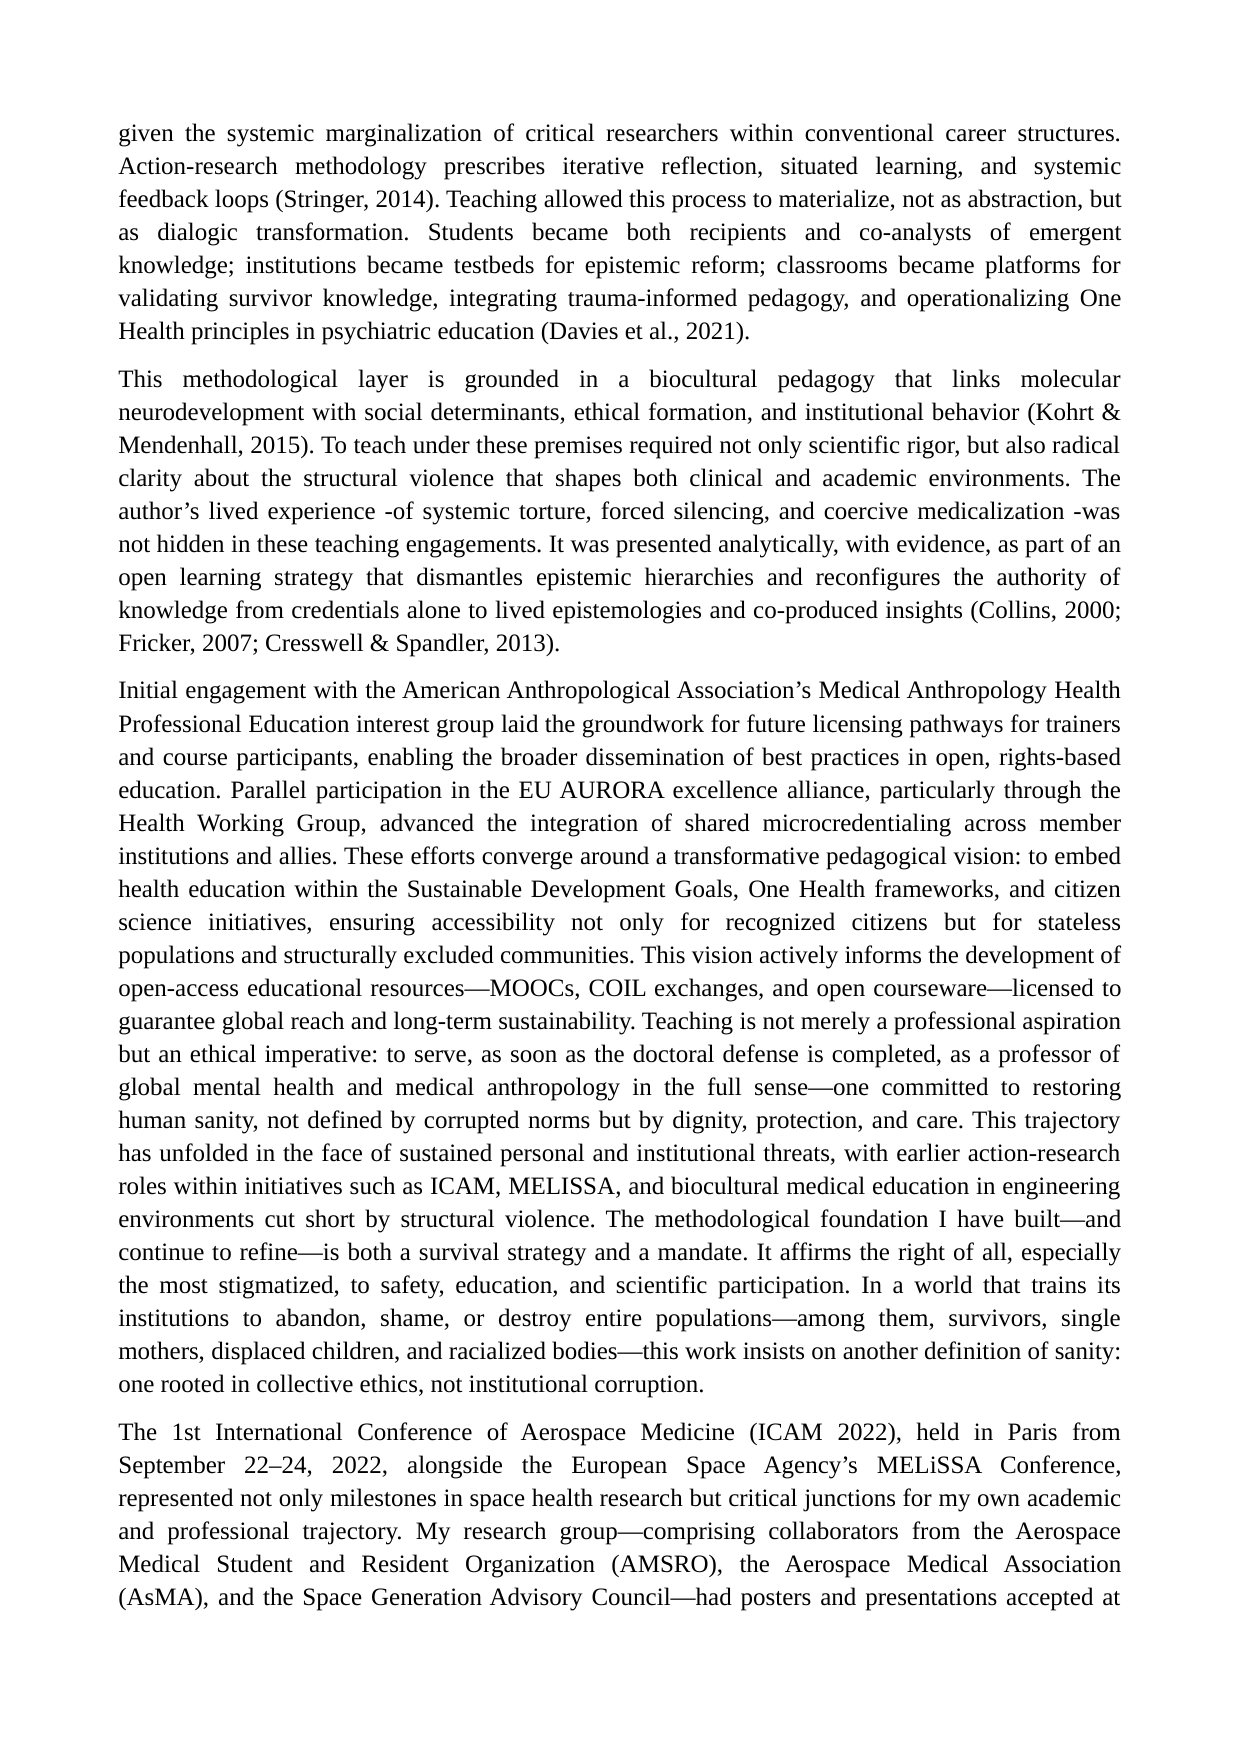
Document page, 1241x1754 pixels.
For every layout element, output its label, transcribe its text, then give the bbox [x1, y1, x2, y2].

text This methodological layer is grounded in a biocultural pedagogy that links molecular neurodevelopment with social determinants, ethical formation, and institutional behavior (Kohrt & Mendenhall, 2015). To teach under these premises required not only scientific rigor, but also radical clarity about the structural violence that shapes both clinical and academic environments. The author’s lived experience -of systemic torture, forced silencing, and coercive medicalization -was not hidden in these teaching engagements. It was presented analytically, with evidence, as part of an open learning strategy that dismantles epistemic hierarchies and reconfigures the authority of knowledge from credentials alone to lived epistemologies and co-produced insights (Collins, 2000; Fricker, 2007; Cresswell & Spandler, 2013). [118, 364, 1122, 657]
text The 1st International Conference of Aerospace Medicine (ICAM 2022), held in Paris from September 22–24, 2022, alongside the European Space Agency’s MELiSSA Conference, represented not only milestones in space health research but critical junctions for my own academic and professional trajectory. My research group—comprising collaborators from the Aerospace Medical Student and Resident Organization (AMSRO), the Aerospace Medical Association (AsMA), and the Space Generation Advisory Council—had posters and presentations accepted at [118, 1417, 1122, 1611]
text given the systemic marginalization of critical researchers within conventional career structures. Action-research methodology prescribes iterative reflection, situated learning, and systemic feedback loops (Stringer, 2014). Teaching allowed this process to materialize, not as abstraction, but as dialogic transformation. Students became both recipients and co-analysts of emergent knowledge; institutions became testbeds for epistemic reform; classrooms became platforms for validating survivor knowledge, integrating trauma-informed pedagogy, and operationalizing One Health principles in psychiatric education (Davies et al., 2021). [118, 118, 1122, 345]
text Initial engagement with the American Anthropological Association’s Medical Anthropology Health Professional Education interest group laid the groundwork for future licensing pathways for trainers and course participants, enabling the broader dissemination of best practices in open, rights-based education. Parallel participation in the EU AURORA excellence alliance, particularly through the Health Working Group, advanced the integration of shared microcredentialing across member institutions and allies. These efforts converge around a transformative pedagogical vision: to embed health education within the Sustainable Development Goals, One Health frameworks, and citizen science initiatives, ensuring accessibility not only for recognized citizens but for stateless populations and structurally excluded communities. This vision actively informs the development of open-access educational resources—MOOCs, COIL exchanges, and open courseware—licensed to guarantee global reach and long-term sustainability. Teaching is not merely a professional aspiration but an ethical imperative: to serve, as soon as the doctoral defense is completed, as a professor of global mental health and medical anthropology in the full sense—one committed to restoring human sanity, not defined by corrupted norms but by dignity, protection, and care. This trajectory has unfolded in the face of sustained personal and institutional threats, with earlier action-research roles within initiatives such as ICAM, MELISSA, and biocultural medical education in engineering environments cut short by structural violence. The methodological foundation I have built—and continue to refine—is both a survival strategy and a mandate. It affirms the right of all, especially the most stigmatized, to safety, education, and scientific participation. In a world that trains its institutions to abandon, shame, or destroy entire populations—among them, survivors, single mothers, displaced children, and racialized bodies—this work insists on another definition of sanity: one rooted in collective ethics, not institutional corruption. [118, 676, 1122, 1398]
